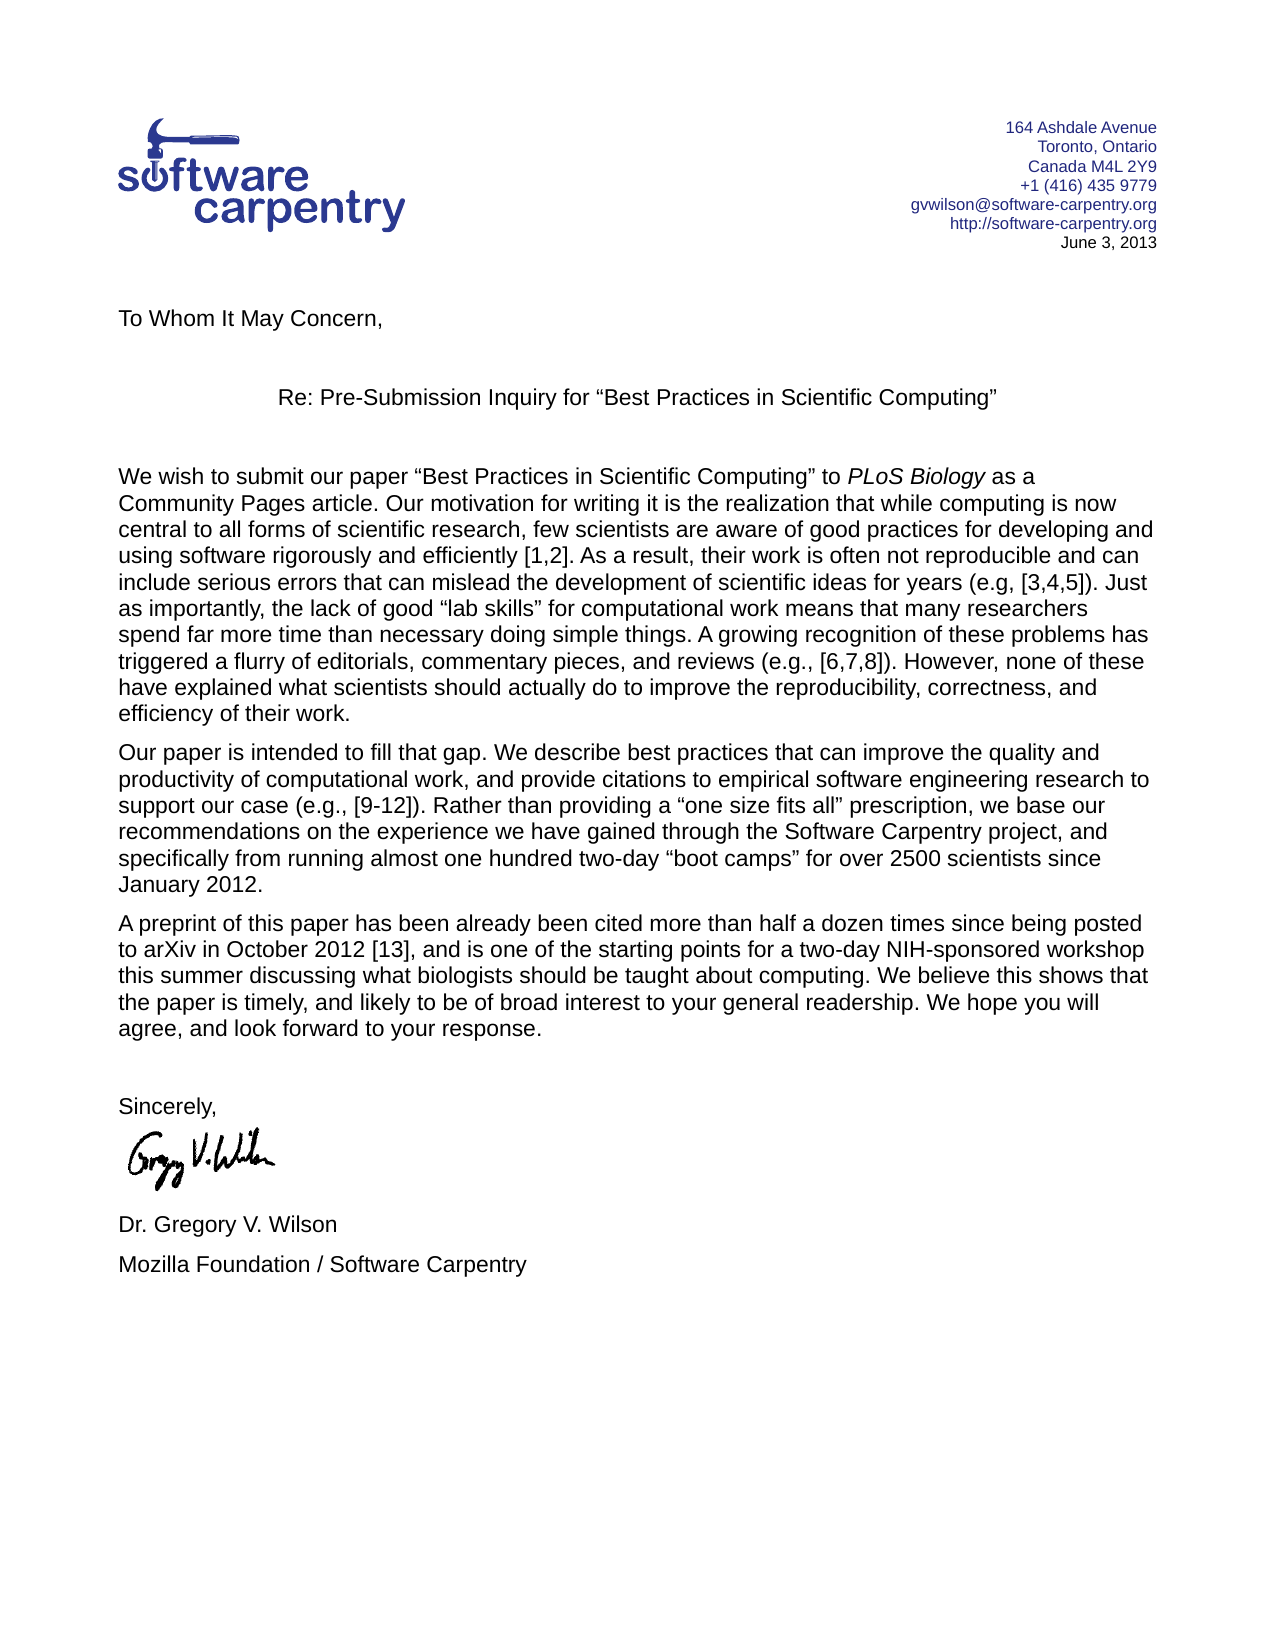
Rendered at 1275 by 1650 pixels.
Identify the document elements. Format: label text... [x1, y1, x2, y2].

text Dr. Gregory V. Wilson [118, 1211, 1157, 1238]
text Our paper is intended to fill that gap. We describe best practices that can improve the quality and productivity of computational work, and provide citations to empirical software engineering research to support our case (e.g., [9-12]). Rather than providing a “one size fits all” prescription, we base our recommendations on the experience we have gained through the Software Carpentry project, and specifically from running almost one hundred two-day “boot camps” for over 2500 scientists since January 2012. [118, 739, 1157, 897]
picture [123, 1121, 286, 1195]
text [118, 137, 152, 156]
text Re: Pre-Submission Inquiry for “Best Practices in Scientific Computing” [118, 384, 1157, 410]
text Toronto, Ontario [160, 137, 1157, 156]
text June 3, 2013 [118, 233, 1157, 252]
text Sincerely, [118, 1093, 1157, 1119]
text To Whom It May Concern, [118, 305, 1157, 331]
text gvwilson@software-carpentry.org [356, 195, 1157, 214]
text 164 Ashdale Avenue [157, 118, 1157, 137]
text [118, 195, 349, 214]
text Mozilla Foundation / Software Carpentry [118, 1251, 1157, 1277]
text http://software-carpentry.org [390, 214, 1157, 233]
text [271, 214, 390, 233]
text Canada M4L 2Y9 [118, 156, 1157, 176]
text We wish to submit our paper “Best Practices in Scientific Computing” to PLoS Biology as a Community Pages article. Our motivation for writing it is the realization that while computing is now central to all forms of scientific research, few scientists are aware of good practices for developing and using software rigorously and efficiently [1,2]. As a result, their work is often not reproducible and can include serious errors that can mislead the development of scientific ideas for years (e.g, [3,4,5]). Just as importantly, the lack of good “lab skills” for computational work means that many researchers spend far more time than necessary doing simple things. A growing recognition of these problems has triggered a flurry of editorials, commentary pieces, and reviews (e.g., [6,7,8]). However, none of these have explained what scientists should actually do to improve the reproducibility, correctness, and efficiency of their work. [118, 463, 1157, 727]
text +1 (416) 435 9779 [118, 176, 1157, 195]
text A preprint of this paper has been already been cited more than half a dozen times since being posted to arXiv in October 2012 [13], and is one of the starting points for a two-day NIH-sponsored workshop this summer discussing what biologists should be taught about computing. We believe this shows that the paper is timely, and likely to be of broad interest to your general readership. We hope you will agree, and look forward to your response. [118, 910, 1157, 1042]
text [118, 214, 269, 233]
text [118, 118, 159, 137]
